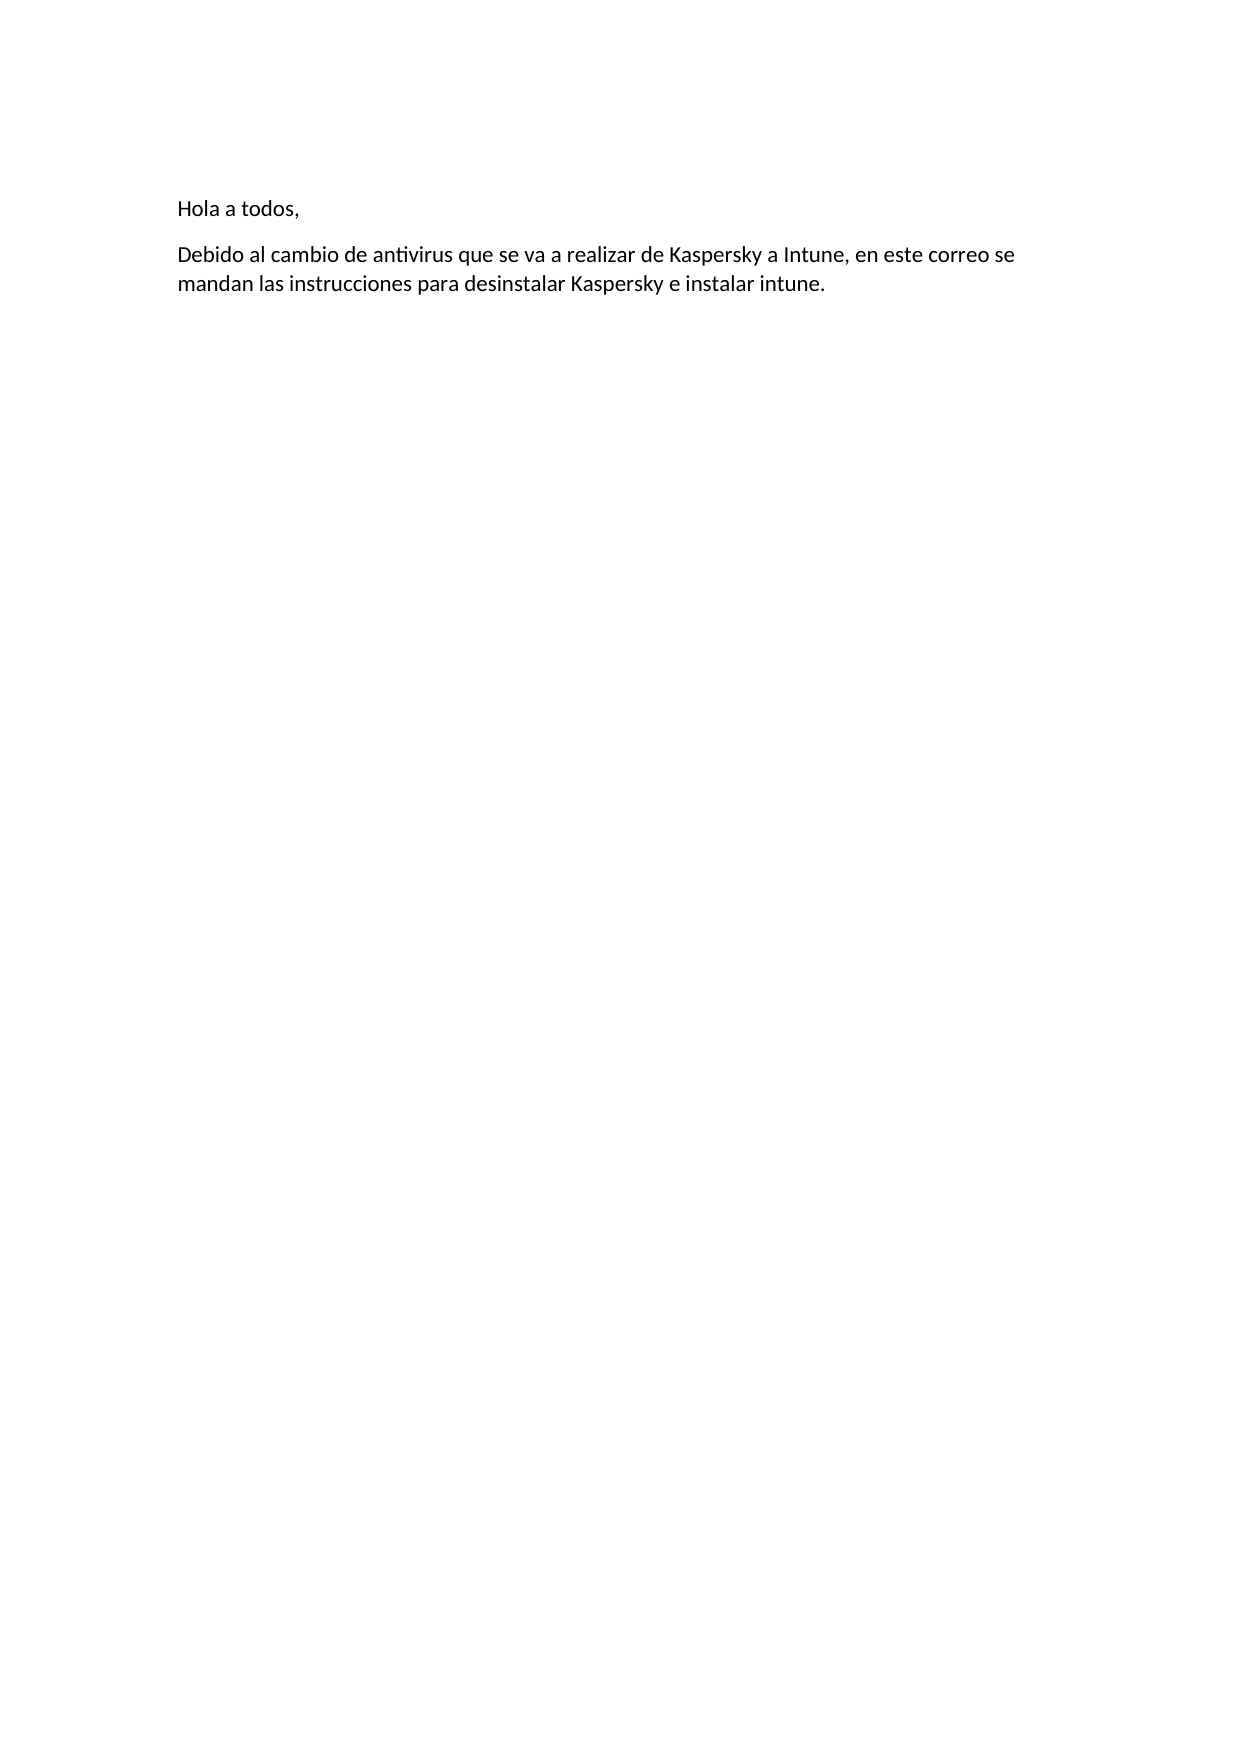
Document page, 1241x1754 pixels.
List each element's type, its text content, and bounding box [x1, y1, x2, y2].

text Debido al cambio de antivirus que se va a realizar de Kaspersky a Intune, en este correo se mandan las instrucciones para desinstalar Kaspersky e instalar intune. [177, 240, 1063, 297]
text Hola a todos, [177, 194, 1063, 222]
